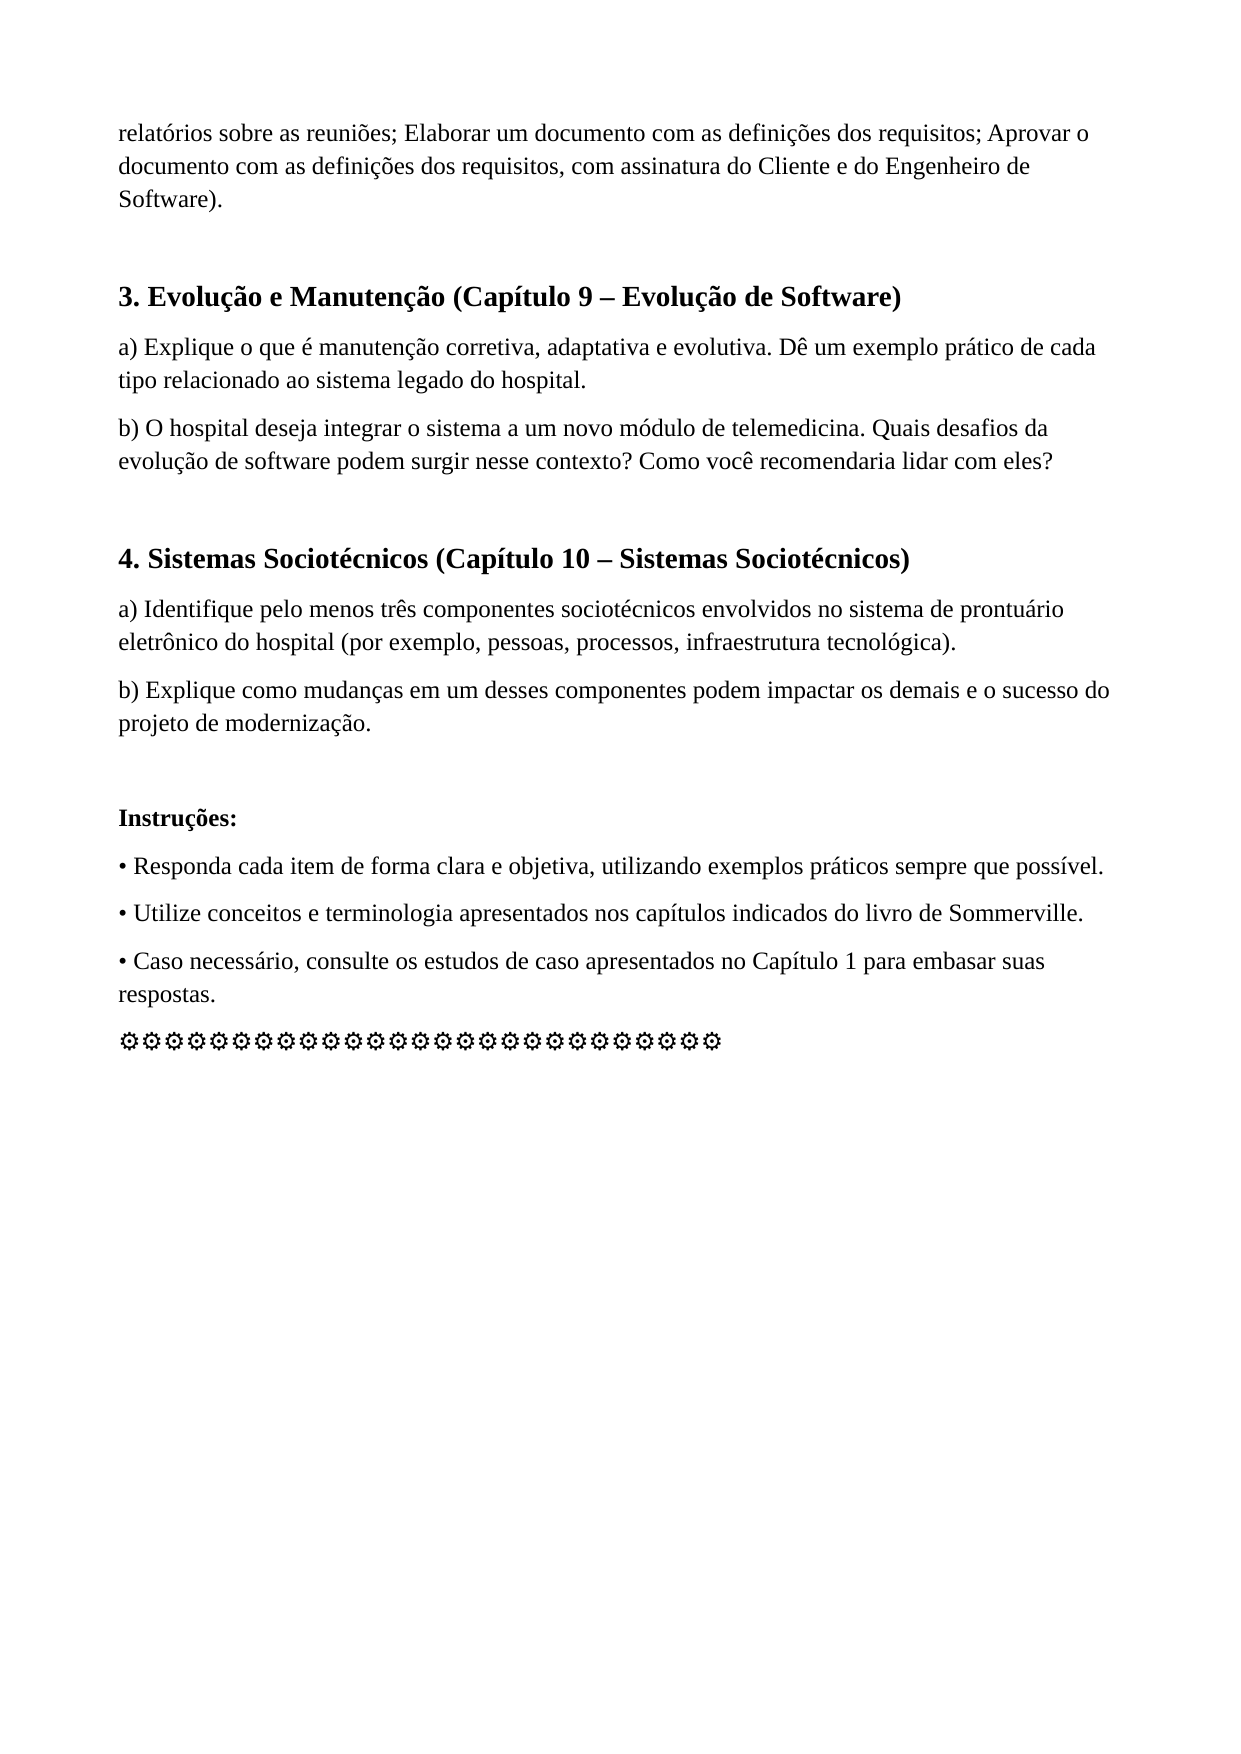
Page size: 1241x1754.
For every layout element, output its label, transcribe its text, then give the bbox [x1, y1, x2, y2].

text • Utilize conceitos e terminologia apresentados nos capítulos indicados do livro de Sommerville. [118, 898, 1122, 927]
text ⚙️⚙️⚙️⚙️⚙️⚙️⚙️⚙️⚙️⚙️⚙️⚙️⚙️⚙️⚙️⚙️⚙️⚙️⚙️⚙️⚙️⚙️⚙️⚙️⚙️⚙️⚙️ [118, 1027, 1122, 1056]
text a) Identifique pelo menos três componentes sociotécnicos envolvidos no sistema de prontuário eletrônico do hospital (por exemplo, pessoas, processos, infraestrutura tecnológica). [118, 594, 1122, 656]
text • Caso necessário, consulte os estudos de caso apresentados no Capítulo 1 para embasar suas respostas. [118, 946, 1122, 1008]
text • Responda cada item de forma clara e objetiva, utilizando exemplos práticos sempre que possível. [118, 851, 1122, 880]
text a) Explique o que é manutenção corretiva, adaptativa e evolutiva. Dê um exemplo prático de cada tipo relacionado ao sistema legado do hospital. [118, 332, 1122, 394]
text relatórios sobre as reuniões; Elaborar um documento com as definições dos requisitos; Aprovar o documento com as definições dos requisitos, com assinatura do Cliente e do Engenheiro de Software). [118, 118, 1122, 213]
subtitle 4. Sistemas Sociotécnicos (Capítulo 10 – Sistemas Sociotécnicos) [118, 541, 1122, 575]
subtitle 3. Evolução e Manutenção (Capítulo 9 – Evolução de Software) [118, 279, 1122, 313]
text b) O hospital deseja integrar o sistema a um novo módulo de telemedicina. Quais desafios da evolução de software podem surgir nesse contexto? Como você recomendaria lidar com eles? [118, 413, 1122, 475]
text Instruções: [118, 803, 1122, 832]
text b) Explique como mudanças em um desses componentes podem impactar os demais e o sucesso do projeto de modernização. [118, 675, 1122, 737]
